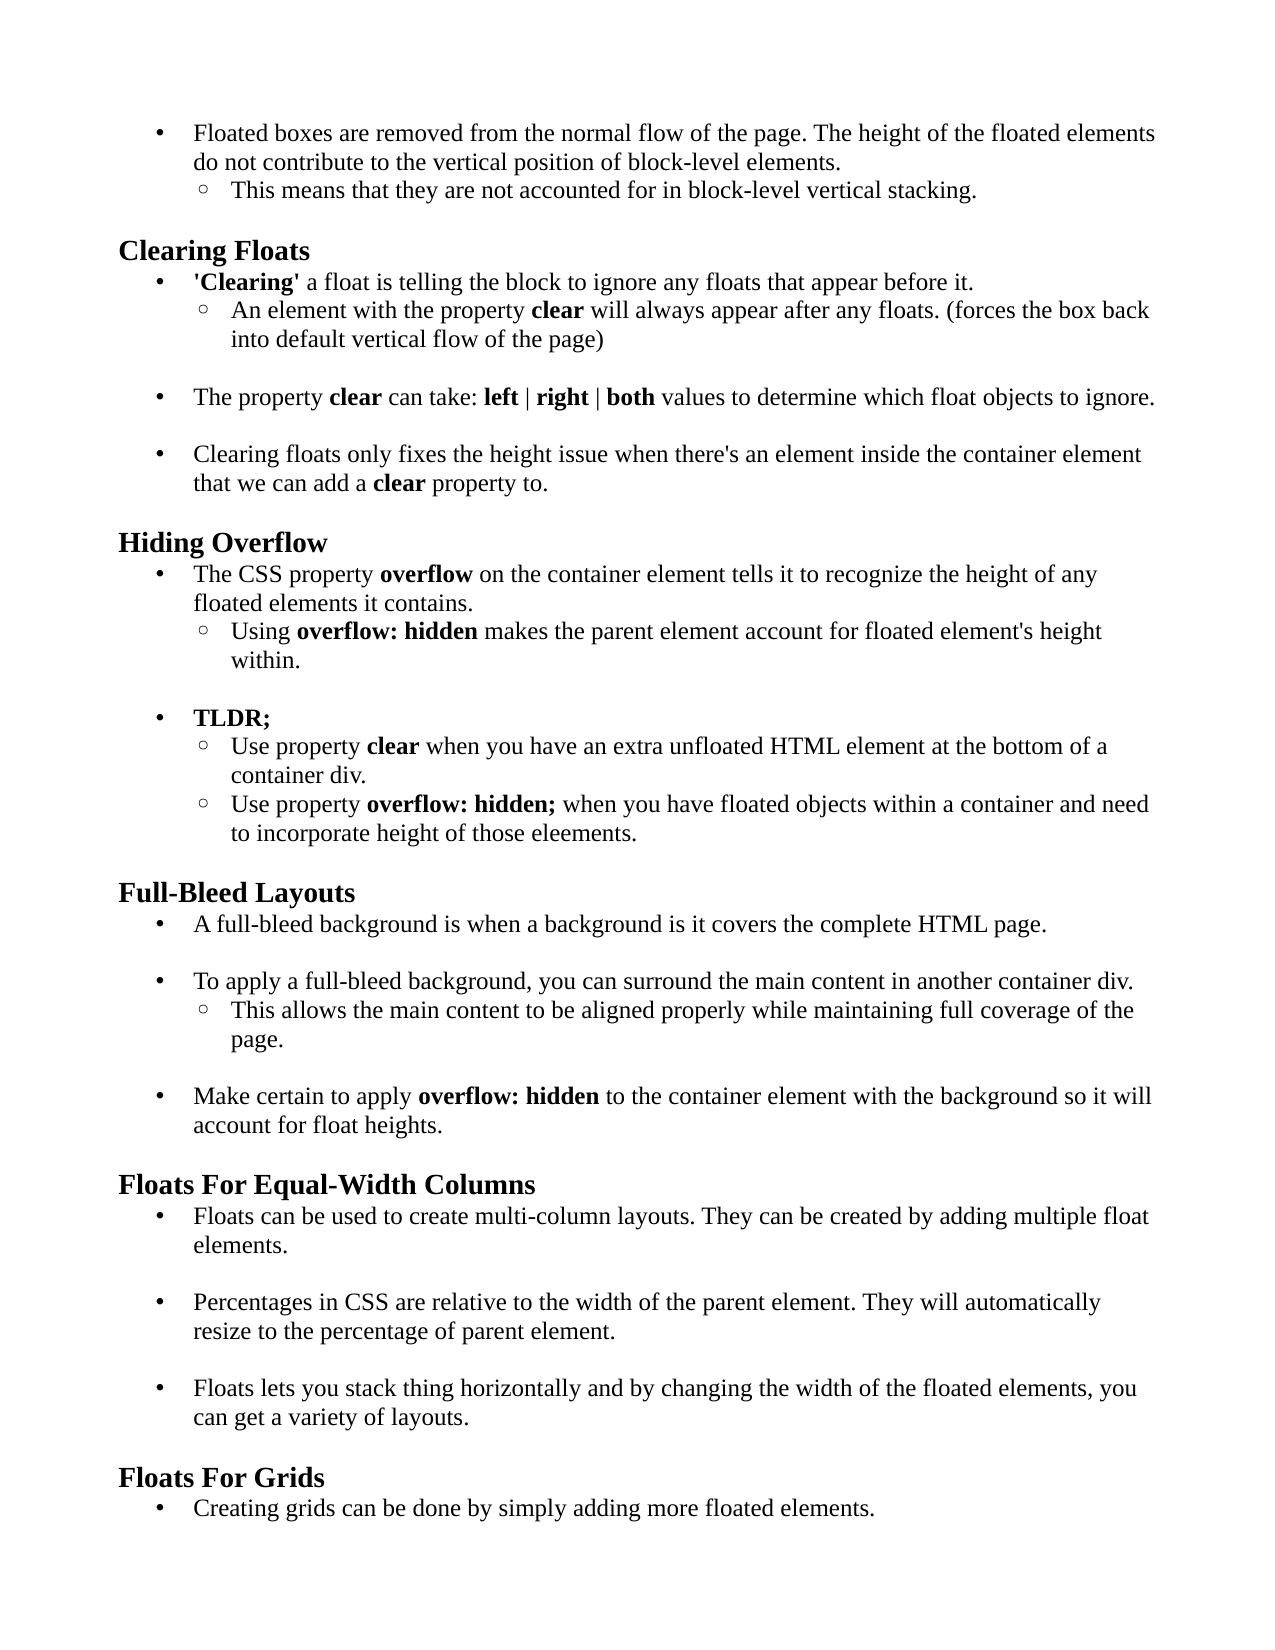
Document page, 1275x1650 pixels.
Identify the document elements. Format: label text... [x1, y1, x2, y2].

text Full-Bleed Layouts [118, 875, 1157, 909]
list Use property overflow: hidden; when you have floated objects within a container and need to incorporate height of those eleements. [193, 789, 1157, 846]
text Floats For Grids [118, 1460, 1157, 1493]
list Clearing floats only fixes the height issue when there's an element inside the container element that we can add a clear property to. [156, 439, 1157, 497]
list Using overflow: hidden makes the parent element account for floated element's height within. [193, 616, 1157, 674]
list TLDR; [156, 703, 1157, 731]
list This means that they are not accounted for in block-level vertical stacking. [193, 176, 1157, 204]
list A full-bleed background is when a background is it covers the complete HTML page. [156, 909, 1157, 937]
text Clearing Floats [118, 233, 1157, 267]
list Percentages in CSS are relative to the width of the parent element. They will automatically resize to the percentage of parent element. [156, 1287, 1157, 1345]
list Make certain to apply overflow: hidden to the container element with the background so it will account for float heights. [156, 1081, 1157, 1139]
list Use property clear when you have an extra unfloated HTML element at the bottom of a container div. [193, 731, 1157, 789]
list The CSS property overflow on the container element tells it to recognize the height of any floated elements it contains. [156, 559, 1157, 616]
list Creating grids can be done by simply adding more floated elements. [156, 1493, 1157, 1522]
list Floats can be used to create multi-column layouts. They can be created by adding multiple float elements. [156, 1201, 1157, 1258]
list An element with the property clear will always appear after any floats. (forces the box back into default vertical flow of the page) [193, 295, 1157, 353]
list 'Clearing' a float is telling the block to ignore any floats that appear before it. [156, 267, 1157, 295]
text Floats For Equal-Width Columns [118, 1167, 1157, 1201]
list The property clear can take: left | right | both values to determine which float objects to ignore. [156, 382, 1157, 410]
list Floats lets you stack thing horizontally and by changing the width of the floated elements, you can get a variety of layouts. [156, 1373, 1157, 1431]
list This allows the main content to be aligned properly while maintaining full coverage of the page. [193, 995, 1157, 1052]
list To apply a full-bleed background, you can surround the main content in another container div. [156, 966, 1157, 995]
text Hiding Overflow [118, 525, 1157, 559]
list Floated boxes are removed from the normal flow of the page. The height of the floated elements do not contribute to the vertical position of block-level elements. [156, 118, 1157, 176]
